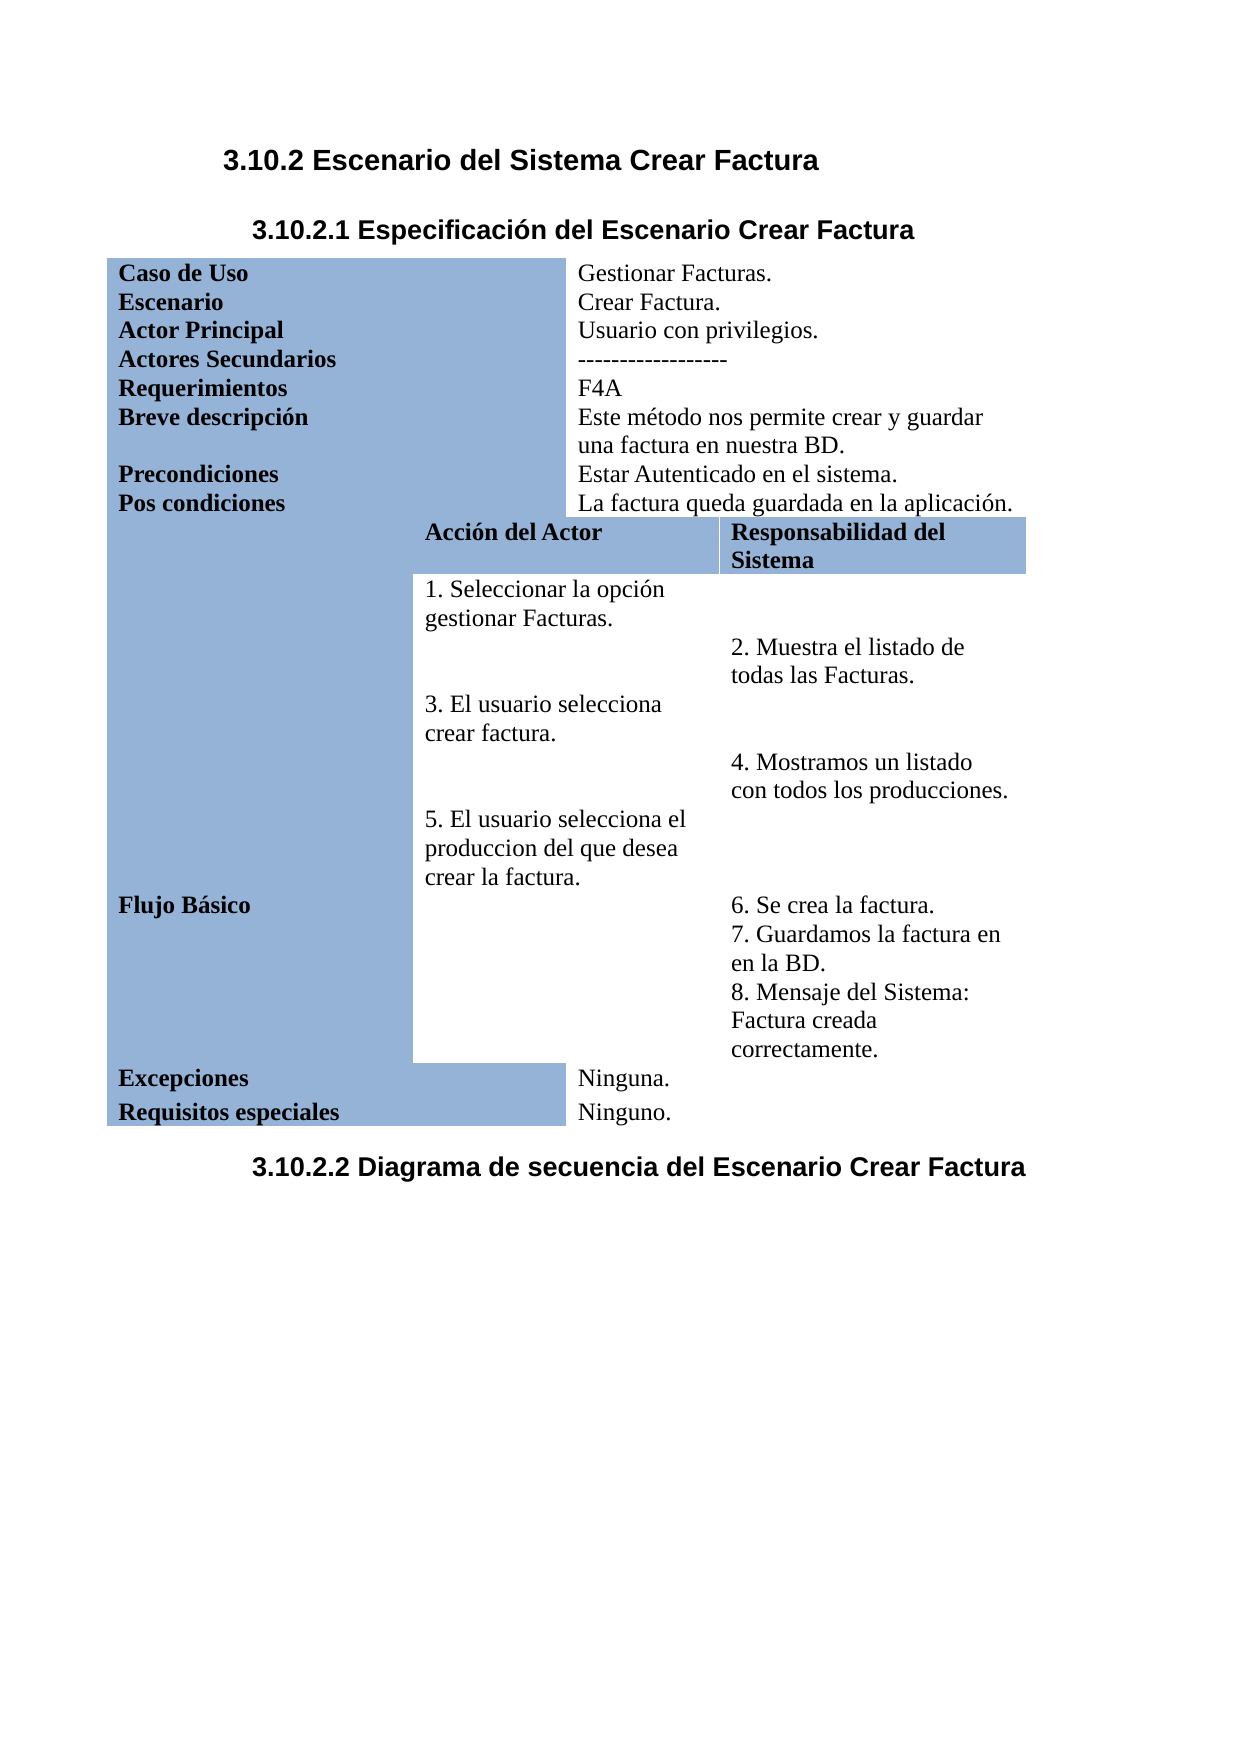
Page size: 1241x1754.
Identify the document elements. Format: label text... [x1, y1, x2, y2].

table_cell [720, 574, 1026, 632]
table_header Gestionar Facturas. [566, 258, 1026, 287]
table_cell [413, 919, 719, 977]
table_header Flujo Básico [107, 517, 413, 1063]
table_cell La factura queda guardada en la aplicación. [566, 488, 1026, 517]
table_header Ninguna. [566, 1063, 1026, 1097]
table_cell Actor Principal [107, 315, 566, 344]
table_cell Crear Factura. [566, 287, 1026, 315]
table_cell Requisitos especiales [107, 1097, 566, 1126]
table_cell Precondiciones [107, 459, 566, 488]
list Diagrama de secuencia del Escenario Crear Factura [244, 1151, 1122, 1182]
table_cell ------------------ [566, 344, 1026, 373]
table_cell [720, 689, 1026, 747]
table_cell [413, 747, 719, 804]
table_cell 5. El usuario selecciona el produccion del que desea crear la factura. [413, 804, 719, 890]
table_cell [720, 804, 1026, 890]
table_cell 1. Seleccionar la opción gestionar Facturas. [413, 574, 719, 632]
list Especificación del Escenario Crear Factura [244, 214, 1122, 245]
table_cell 7. Guardamos la factura en en la BD. [720, 919, 1026, 977]
table_cell 2. Muestra el listado de todas las Facturas. [720, 632, 1026, 689]
table_cell Actores Secundarios [107, 344, 566, 373]
table_cell Requerimientos [107, 373, 566, 402]
table_header Acción del Actor [413, 517, 719, 574]
table_cell [413, 890, 719, 919]
table_header Excepciones [107, 1063, 566, 1097]
table_cell 3. El usuario selecciona crear factura. [413, 689, 719, 747]
table_header Caso de Uso [107, 258, 566, 287]
table_cell Este método nos permite crear y guardar una factura en nuestra BD. [566, 402, 1026, 459]
table_cell 8. Mensaje del Sistema: Factura creada correctamente. [720, 977, 1026, 1063]
table_header Responsabilidad del Sistema [720, 517, 1026, 574]
table_cell Usuario con privilegios. [566, 315, 1026, 344]
subtitle Escenario del Sistema Crear Factura [215, 143, 1122, 177]
table_cell Pos condiciones [107, 488, 566, 517]
table_cell Estar Autenticado en el sistema. [566, 459, 1026, 488]
table_cell F4A [566, 373, 1026, 402]
table_cell 6. Se crea la factura. [720, 890, 1026, 919]
table_cell 4. Mostramos un listado con todos los producciones. [720, 747, 1026, 804]
table_cell [413, 632, 719, 689]
table_cell Escenario [107, 287, 566, 315]
table_cell Ninguno. [566, 1097, 1026, 1126]
table_cell [413, 977, 719, 1063]
table_cell Breve descripción [107, 402, 566, 459]
